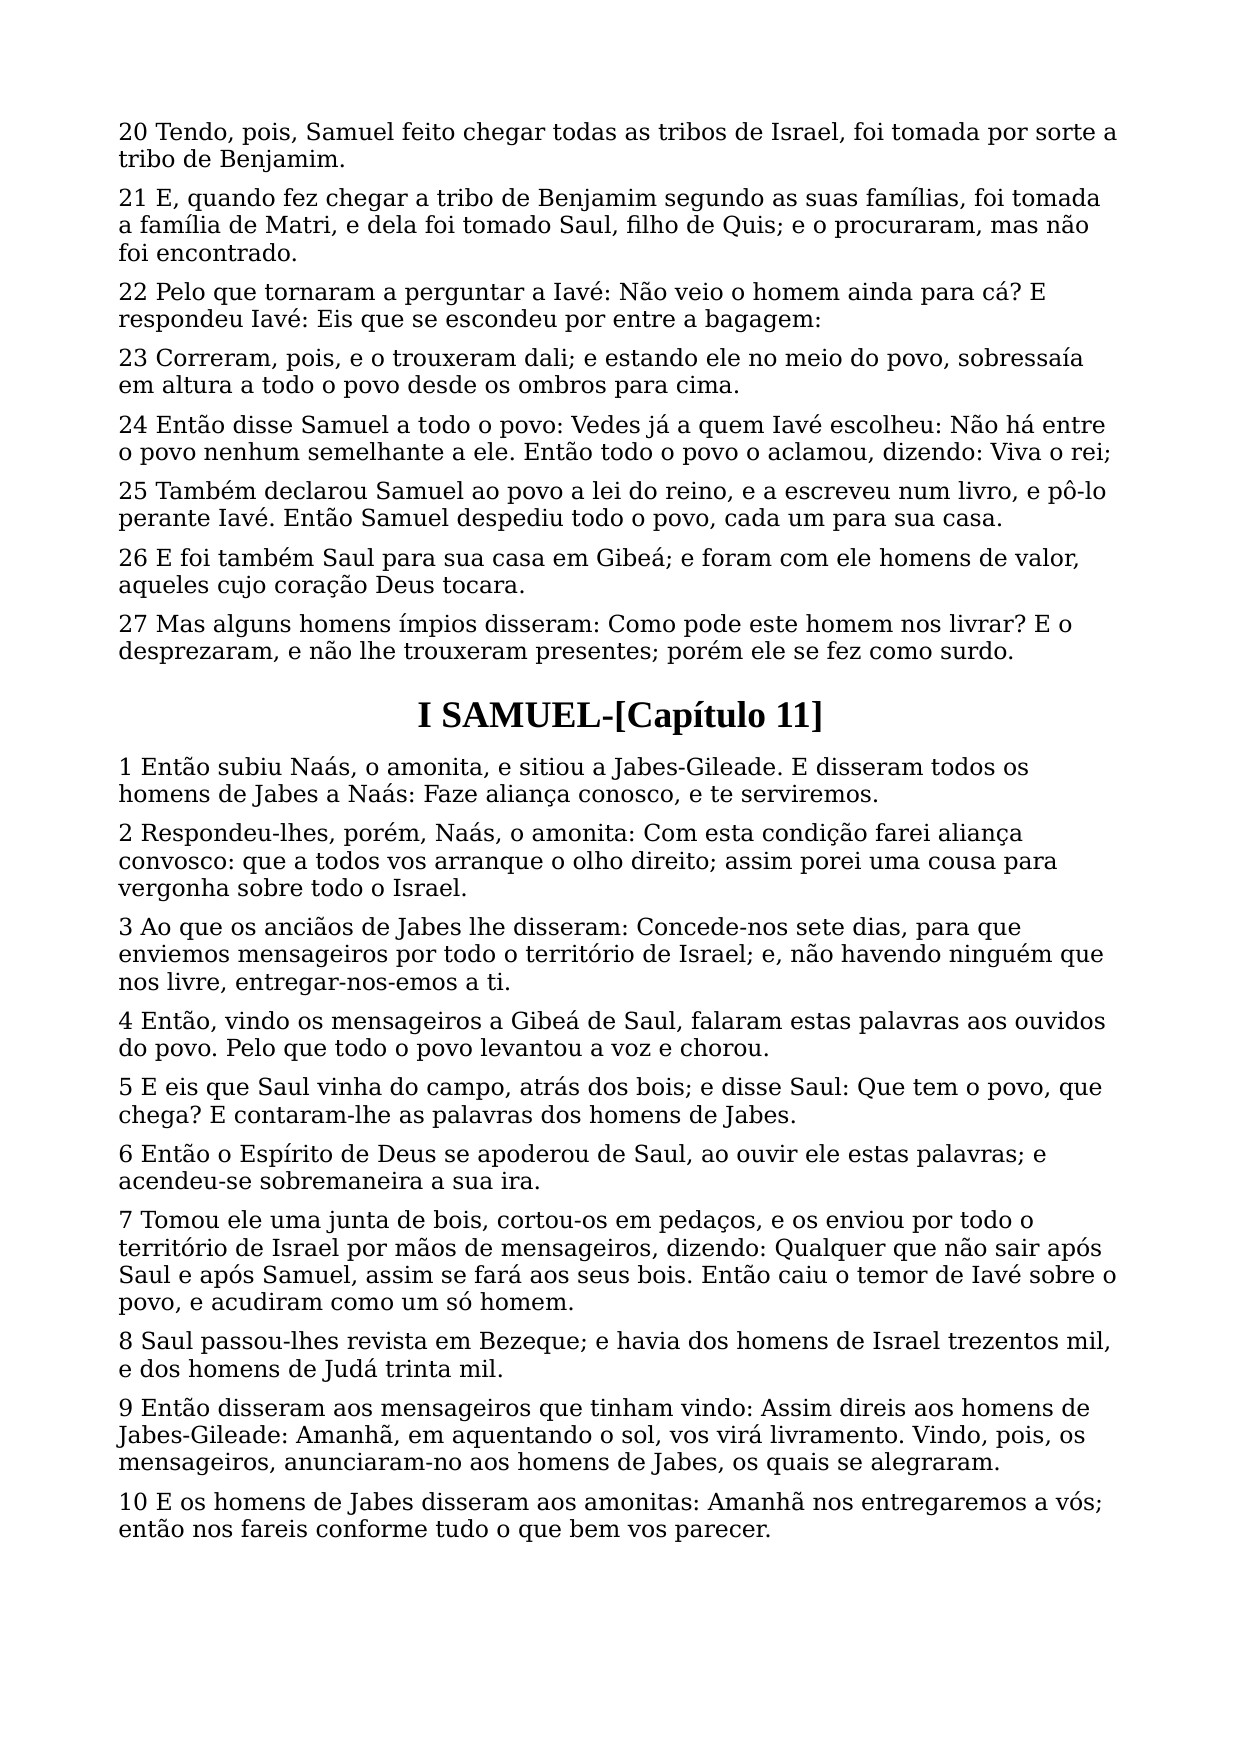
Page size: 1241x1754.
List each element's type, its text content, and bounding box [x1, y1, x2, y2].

text 7 Tomou ele uma junta de bois, cortou-os em pedaços, e os enviou por todo o território de Israel por mãos de mensageiros, dizendo: Qualquer que não sair após Saul e após Samuel, assim se fará aos seus bois. Então caiu o temor de Iavé sobre o povo, e acudiram como um só homem. [118, 1207, 1122, 1316]
text 21 E, quando fez chegar a tribo de Benjamim segundo as suas famílias, foi tomada a família de Matri, e dela foi tomado Saul, filho de Quis; e o procuraram, mas não foi encontrado. [118, 184, 1122, 266]
text 22 Pelo que tornaram a perguntar a Iavé: Não veio o homem ainda para cá? E respondeu Iavé: Eis que se escondeu por entre a bagagem: [118, 278, 1122, 333]
text 25 Também declarou Samuel ao povo a lei do reino, e a escreveu num livro, e pô-lo perante Iavé. Então Samuel despediu todo o povo, cada um para sua casa. [118, 478, 1122, 532]
text 1 Então subiu Naás, o amonita, e sitiou a Jabes-Gileade. E disseram todos os homens de Jabes a Naás: Faze aliança conosco, e te serviremos. [118, 753, 1122, 808]
text 23 Correram, pois, e o trouxeram dali; e estando ele no meio do povo, sobressaía em altura a todo o povo desde os ombros para cima. [118, 345, 1122, 399]
subtitle I SAMUEL-[Capítulo 11] [118, 692, 1122, 735]
text 4 Então, vindo os mensageiros a Gibeá de Saul, falaram estas palavras aos ouvidos do povo. Pelo que todo o povo levantou a voz e chorou. [118, 1007, 1122, 1062]
text 10 E os homens de Jabes disseram aos amonitas: Amanhã nos entregaremos a vós; então nos fareis conforme tudo o que bem vos parecer. [118, 1488, 1122, 1543]
text 20 Tendo, pois, Samuel feito chegar todas as tribos de Israel, foi tomada por sorte a tribo de Benjamim. [118, 118, 1122, 173]
text 8 Saul passou-lhes revista em Bezeque; e havia dos homens de Israel trezentos mil, e dos homens de Judá trinta mil. [118, 1328, 1122, 1382]
text 6 Então o Espírito de Deus se apoderou de Saul, ao ouvir ele estas palavras; e acendeu-se sobremaneira a sua ira. [118, 1140, 1122, 1195]
text 2 Respondeu-lhes, porém, Naás, o amonita: Com esta condição farei aliança convosco: que a todos vos arranque o olho direito; assim porei uma cousa para vergonha sobre todo o Israel. [118, 820, 1122, 902]
text 3 Ao que os anciãos de Jabes lhe disseram: Concede-nos sete dias, para que enviemos mensageiros por todo o território de Israel; e, não havendo ninguém que nos livre, entregar-nos-emos a ti. [118, 914, 1122, 996]
text 9 Então disseram aos mensageiros que tinham vindo: Assim direis aos homens de Jabes-Gileade: Amanhã, em aquentando o sol, vos virá livramento. Vindo, pois, os mensageiros, anunciaram-no aos homens de Jabes, os quais se alegraram. [118, 1394, 1122, 1476]
text 26 E foi também Saul para sua casa em Gibeá; e foram com ele homens de valor, aqueles cujo coração Deus tocara. [118, 544, 1122, 599]
text 24 Então disse Samuel a todo o povo: Vedes já a quem Iavé escolheu: Não há entre o povo nenhum semelhante a ele. Então todo o povo o aclamou, dizendo: Viva o rei; [118, 411, 1122, 466]
text 27 Mas alguns homens ímpios disseram: Como pode este homem nos livrar? E o desprezaram, e não lhe trouxeram presentes; porém ele se fez como surdo. [118, 611, 1122, 665]
text 5 E eis que Saul vinha do campo, atrás dos bois; e disse Saul: Que tem o povo, que chega? E contaram-lhe as palavras dos homens de Jabes. [118, 1074, 1122, 1128]
